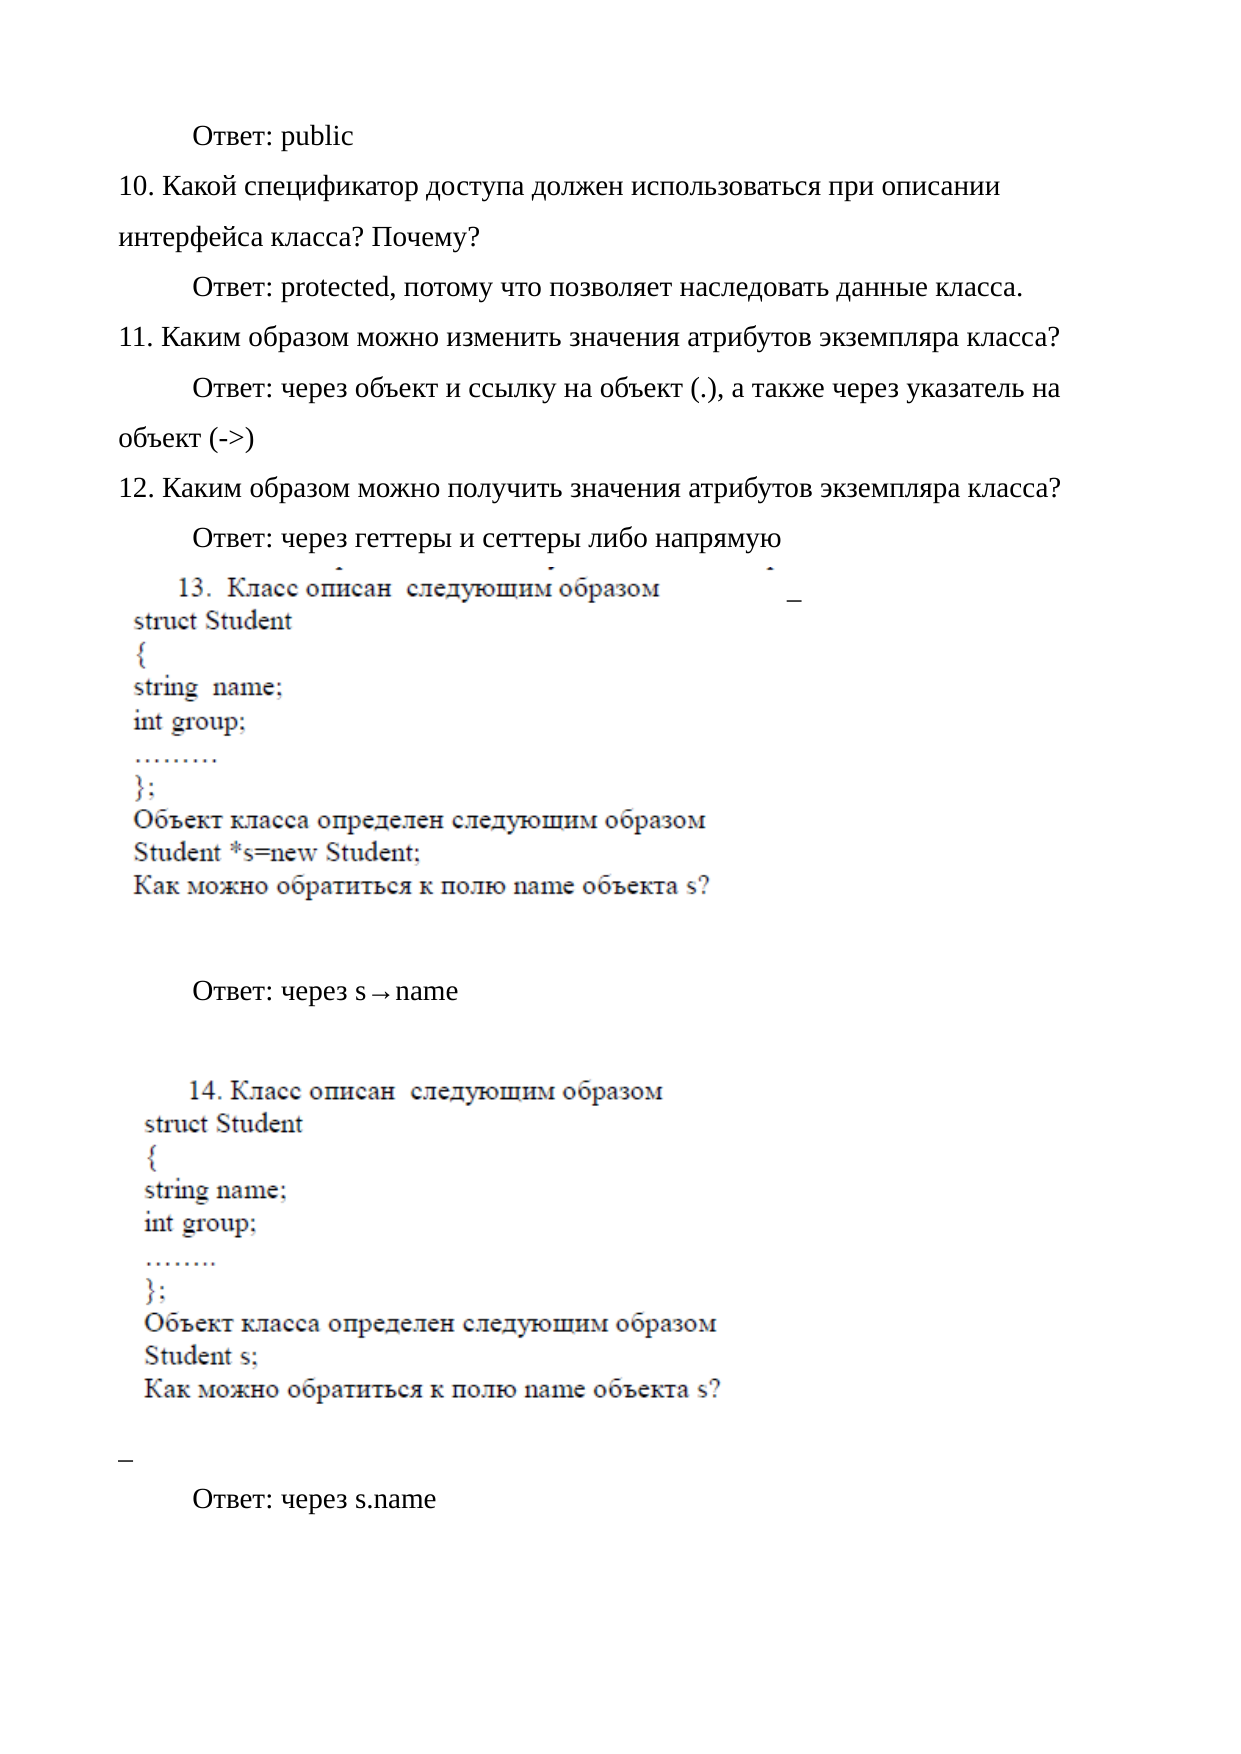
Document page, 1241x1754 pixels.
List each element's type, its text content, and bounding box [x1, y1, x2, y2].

text Ответ: public 10. Какой спецификатор доступа должен использоваться при описании интерфейса класса? Почему? [118, 118, 1122, 252]
text Ответ: через геттеры и сеттеры либо напрямую _ [118, 521, 1122, 604]
text Ответ: через s.name [118, 1482, 1122, 1515]
picture [95, 567, 787, 913]
text Ответ: через s→name [118, 973, 1122, 1007]
text Ответ: protected, потому что позволяет наследовать данные класса. 11. Каким образом можно изменить значения атрибутов экземпляра класса? [118, 269, 1122, 353]
text _ [118, 1067, 1122, 1465]
text Ответ: через объект и ссылку на объект (.), а также через указатель на объект (->) 12. Каким образом можно получить значения атрибутов экземпляра класса? [118, 370, 1122, 504]
picture [123, 1073, 787, 1415]
